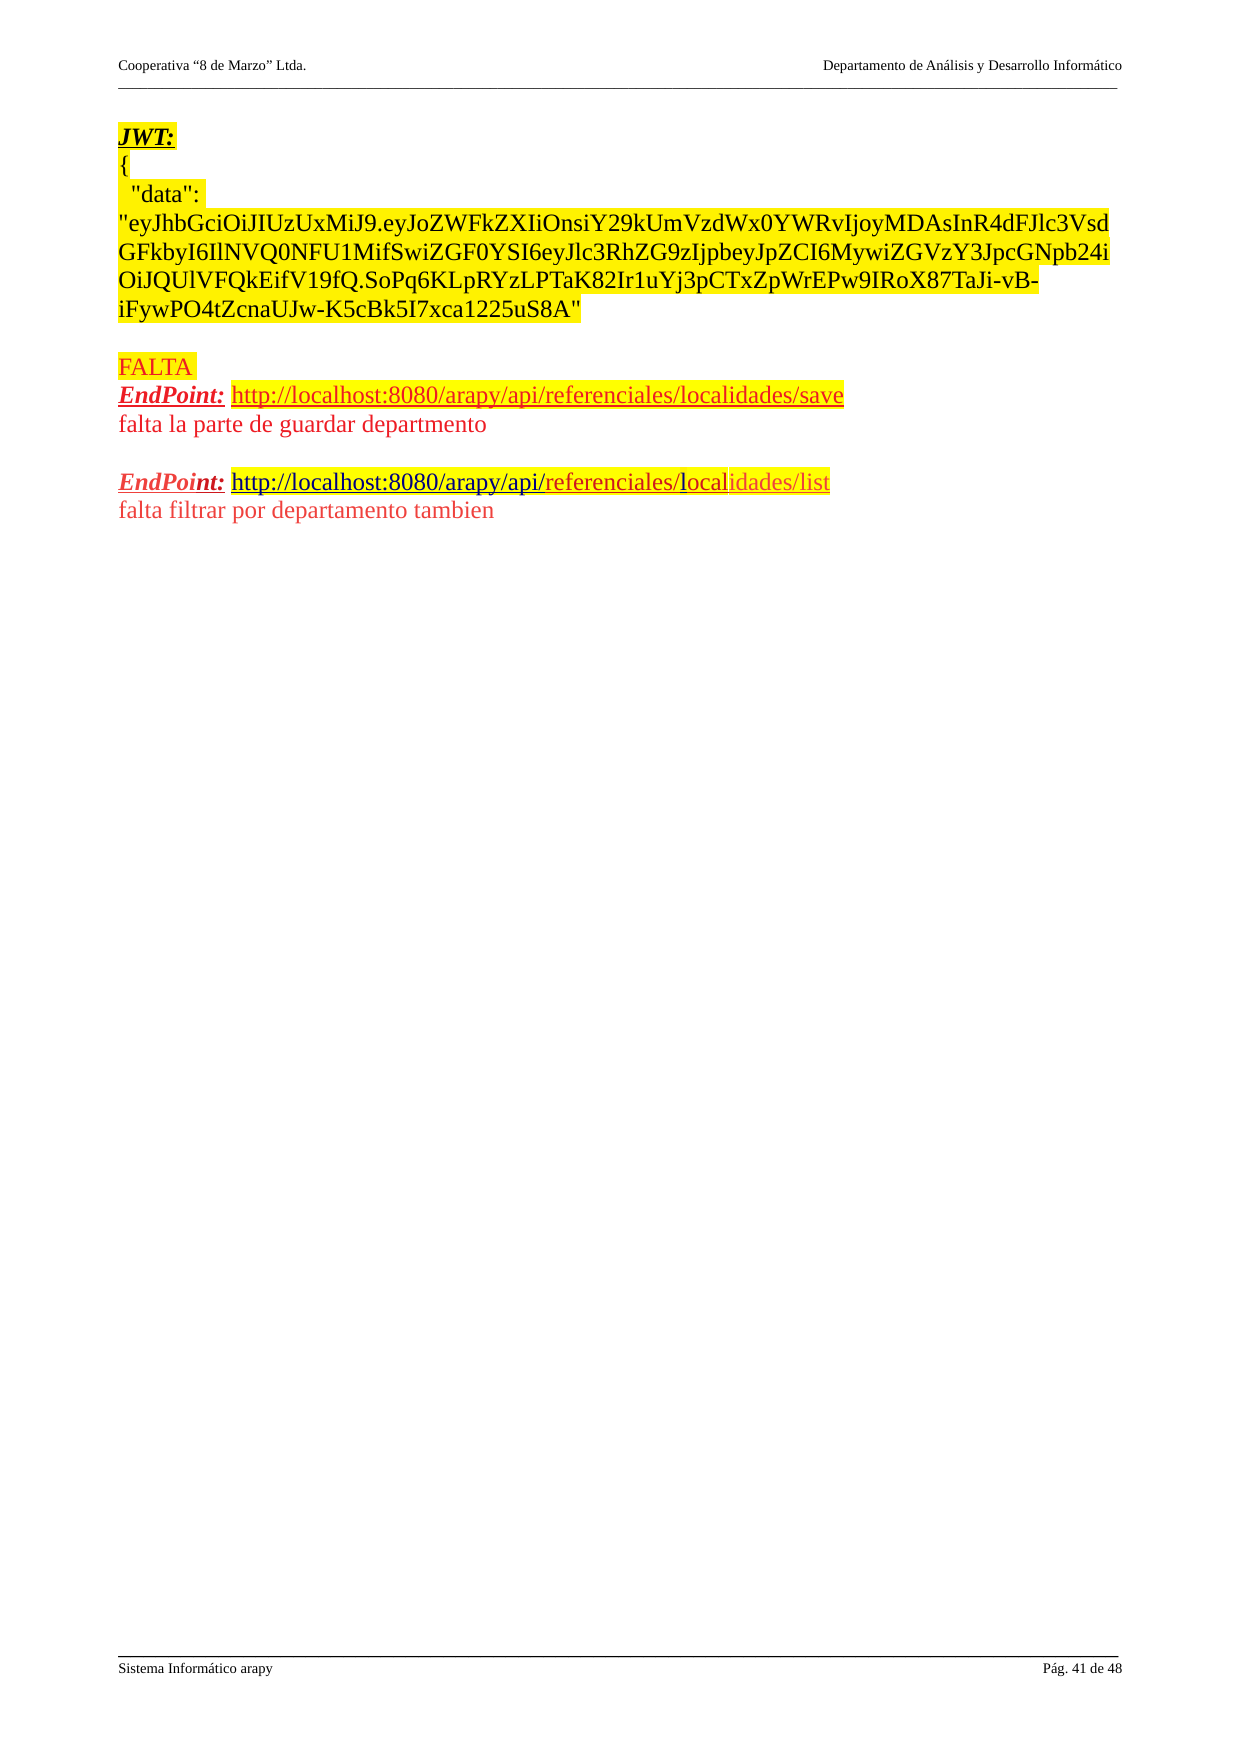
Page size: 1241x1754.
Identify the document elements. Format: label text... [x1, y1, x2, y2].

text FALTA [118, 352, 1122, 380]
text JWT: [118, 122, 1122, 150]
text falta la parte de guardar departmento [118, 409, 1122, 438]
text { [118, 150, 1122, 179]
text EndPoint: http://localhost:8080/arapy/api/referenciales/localidades/list [118, 467, 1122, 495]
text EndPoint: http://localhost:8080/arapy/api/referenciales/localidades/save [118, 380, 1122, 409]
text "data": "eyJhbGciOiJIUzUxMiJ9.eyJoZWFkZXIiOnsiY29kUmVzdWx0YWRvIjoyMDAsInR4dFJlc3VsdGFkbyI6IlNVQ0NFU1MifSwiZGF0YSI6eyJlc3RhZG9zIjpbeyJpZCI6MywiZGVzY3JpcGNpb24iOiJQUlVFQkEifV19fQ.SoPq6KLpRYzLPTaK82Ir1uYj3pCTxZpWrEPw9IRoX87TaJi-vB-iFywPO4tZcnaUJw-K5cBk5I7xca1225uS8A" [118, 179, 1122, 323]
text falta filtrar por departamento tambien [118, 495, 1122, 524]
